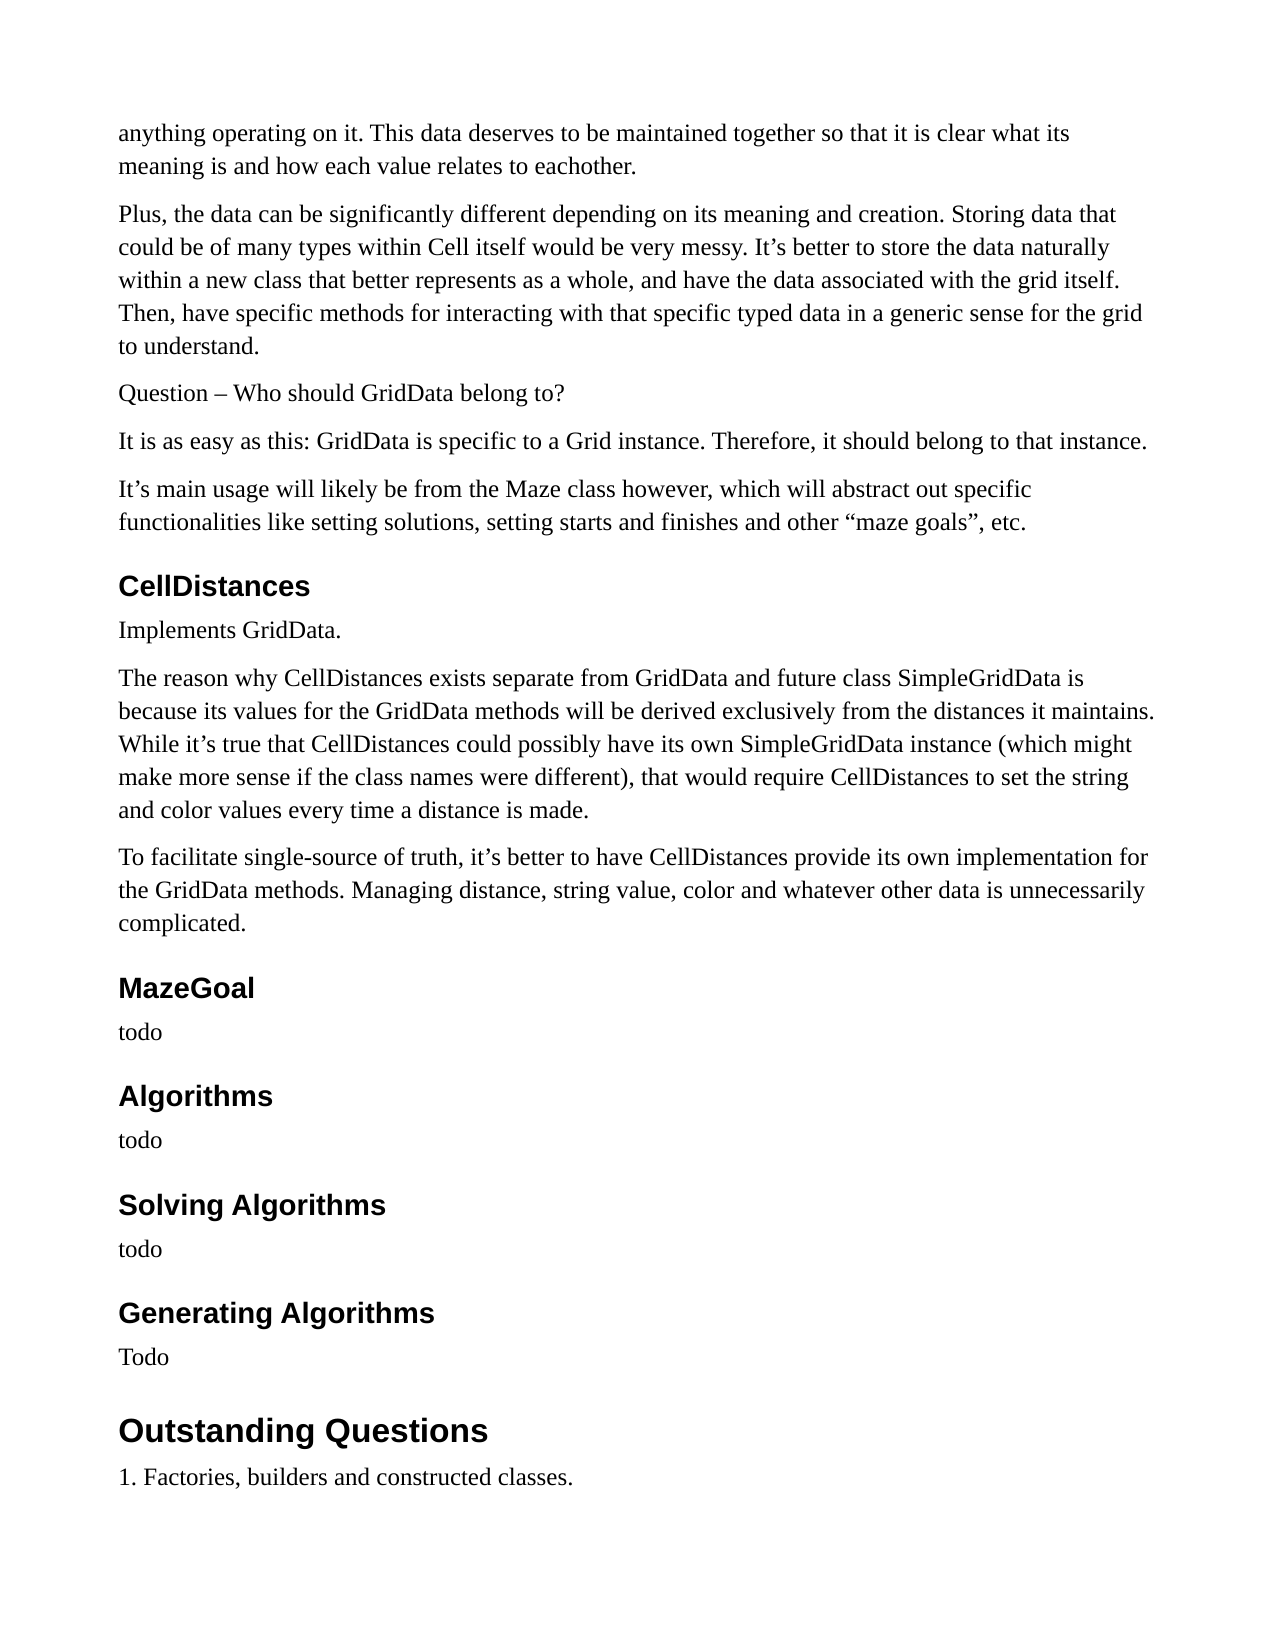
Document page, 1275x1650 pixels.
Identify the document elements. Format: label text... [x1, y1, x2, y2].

subtitle MazeGoal [118, 971, 1157, 1004]
subtitle Outstanding Questions [118, 1411, 1157, 1449]
text The reason why CellDistances exists separate from GridData and future class SimpleGridData is because its values for the GridData methods will be derived exclusively from the distances it maintains. While it’s true that CellDistances could possibly have its own SimpleGridData instance (which might make more sense if the class names were different), that would require CellDistances to set the string and color values every time a distance is made. [118, 663, 1157, 823]
text todo [118, 1234, 1157, 1262]
text It’s main usage will likely be from the Maze class however, which will abstract out specific functionalities like setting solutions, setting starts and finishes and other “maze goals”, etc. [118, 474, 1157, 535]
subtitle Algorithms [118, 1079, 1157, 1113]
text 1. Factories, builders and constructed classes. [118, 1462, 1157, 1491]
text Question – Who should GridData belong to? [118, 378, 1157, 407]
text Todo [118, 1342, 1157, 1371]
text todo [118, 1017, 1157, 1046]
subtitle CellDistances [118, 569, 1157, 603]
text Implements GridData. [118, 615, 1157, 644]
text todo [118, 1125, 1157, 1154]
text Plus, the data can be significantly different depending on its meaning and creation. Storing data that could be of many types within Cell itself would be very messy. It’s better to store the data naturally within a new class that better represents as a whole, and have the data associated with the grid itself. Then, have specific methods for interacting with that specific typed data in a generic sense for the grid to understand. [118, 199, 1157, 359]
text anything operating on it. This data deserves to be maintained together so that it is clear what its meaning is and how each value relates to eachother. [118, 118, 1157, 180]
text It is as easy as this: GridData is specific to a Grid instance. Therefore, it should belong to that instance. [118, 426, 1157, 455]
text To facilitate single-source of truth, it’s better to have CellDistances provide its own implementation for the GridData methods. Managing distance, string value, color and whatever other data is unnecessarily complicated. [118, 842, 1157, 937]
subtitle Solving Algorithms [118, 1187, 1157, 1221]
subtitle Generating Algorithms [118, 1296, 1157, 1330]
